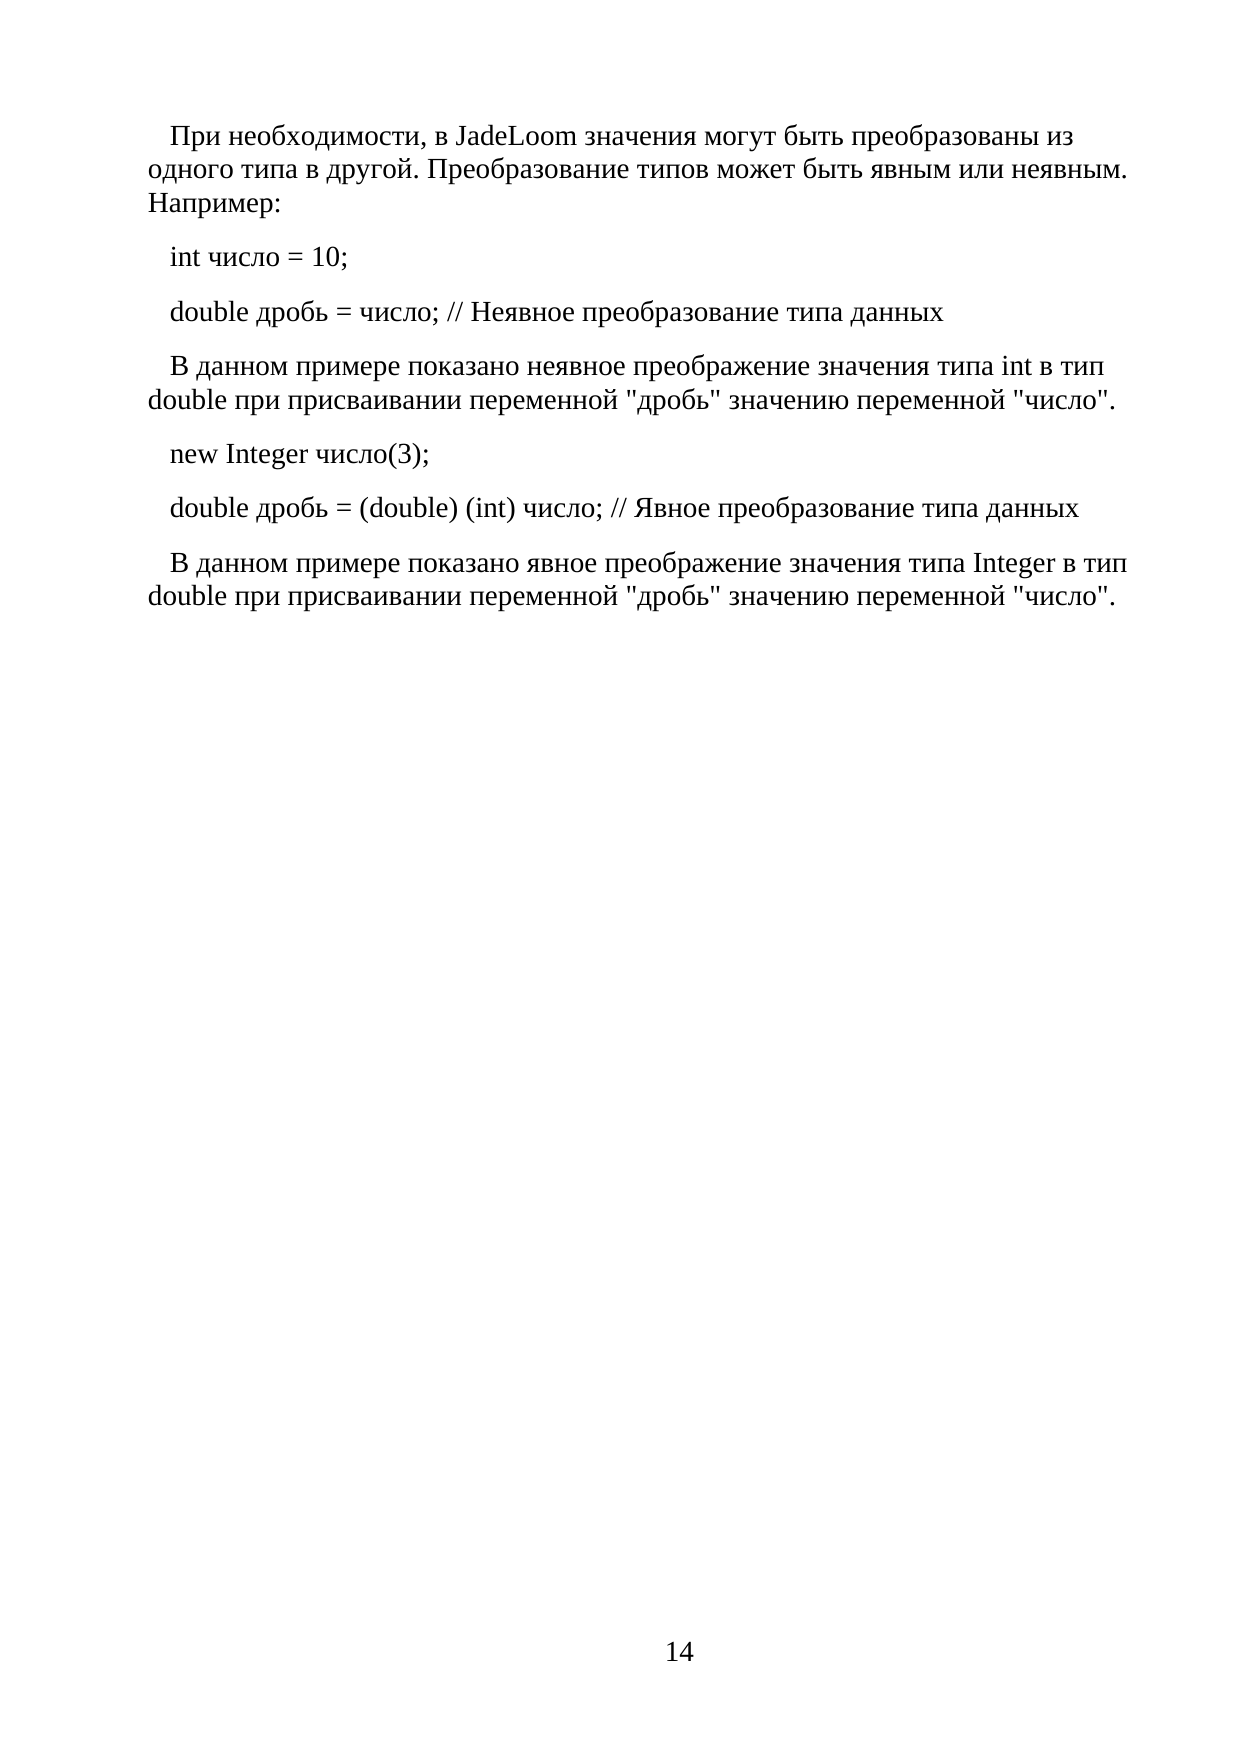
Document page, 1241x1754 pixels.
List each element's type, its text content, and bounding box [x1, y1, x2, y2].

text В данном примере показано неявное преображение значения типа int в тип double при присваивании переменной "дробь" значению переменной "число". [148, 348, 1152, 415]
text double дробь = (double) (int) число; // Явное преобразование типа данных [148, 491, 1152, 524]
text int число = 10; [148, 239, 1152, 273]
text В данном примере показано явное преображение значения типа Integer в тип double при присваивании переменной "дробь" значению переменной "число". [148, 545, 1152, 612]
text При необходимости, в JadeLoom значения могут быть преобразованы из одного типа в другой. Преобразование типов может быть явным или неявным. Например: [148, 118, 1152, 219]
text double дробь = число; // Неявное преобразование типа данных [148, 294, 1152, 327]
text new Integer число(3); [148, 436, 1152, 470]
